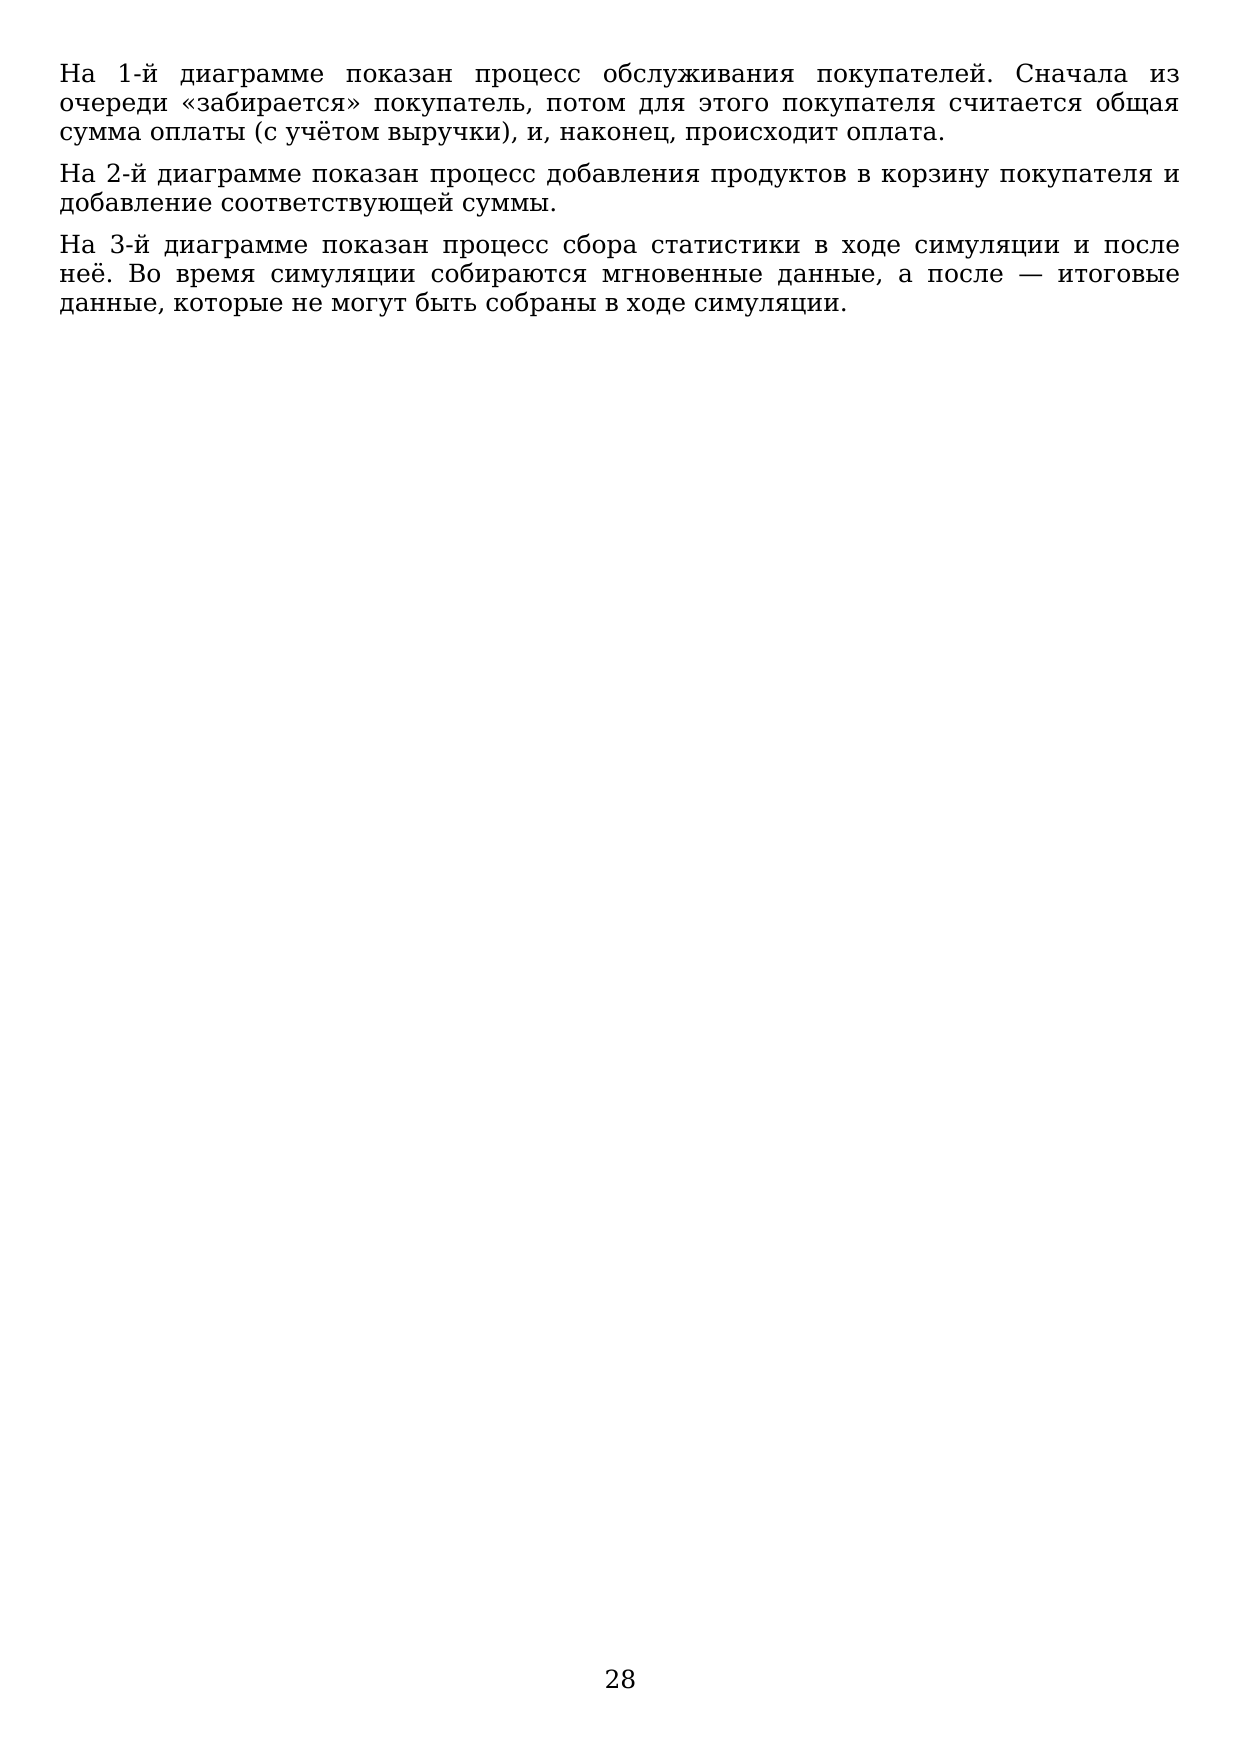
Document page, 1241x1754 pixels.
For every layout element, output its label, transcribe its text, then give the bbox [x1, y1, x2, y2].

text На 2-й диаграмме показан процесс добавления продуктов в корзину покупателя и добавление соответствующей суммы. [59, 159, 1181, 217]
text На 3-й диаграмме показан процесс сбора статистики в ходе симуляции и после неё. Во время симуляции собираются мгновенные данные, а после — итоговые данные, которые не могут быть собраны в ходе симуляции. [59, 230, 1181, 317]
text На 1-й диаграмме показан процесс обслуживания покупателей. Сначала из очереди «забирается» покупатель, потом для этого покупателя считается общая сумма оплаты (с учётом выручки), и, наконец, происходит оплата. [59, 59, 1181, 147]
